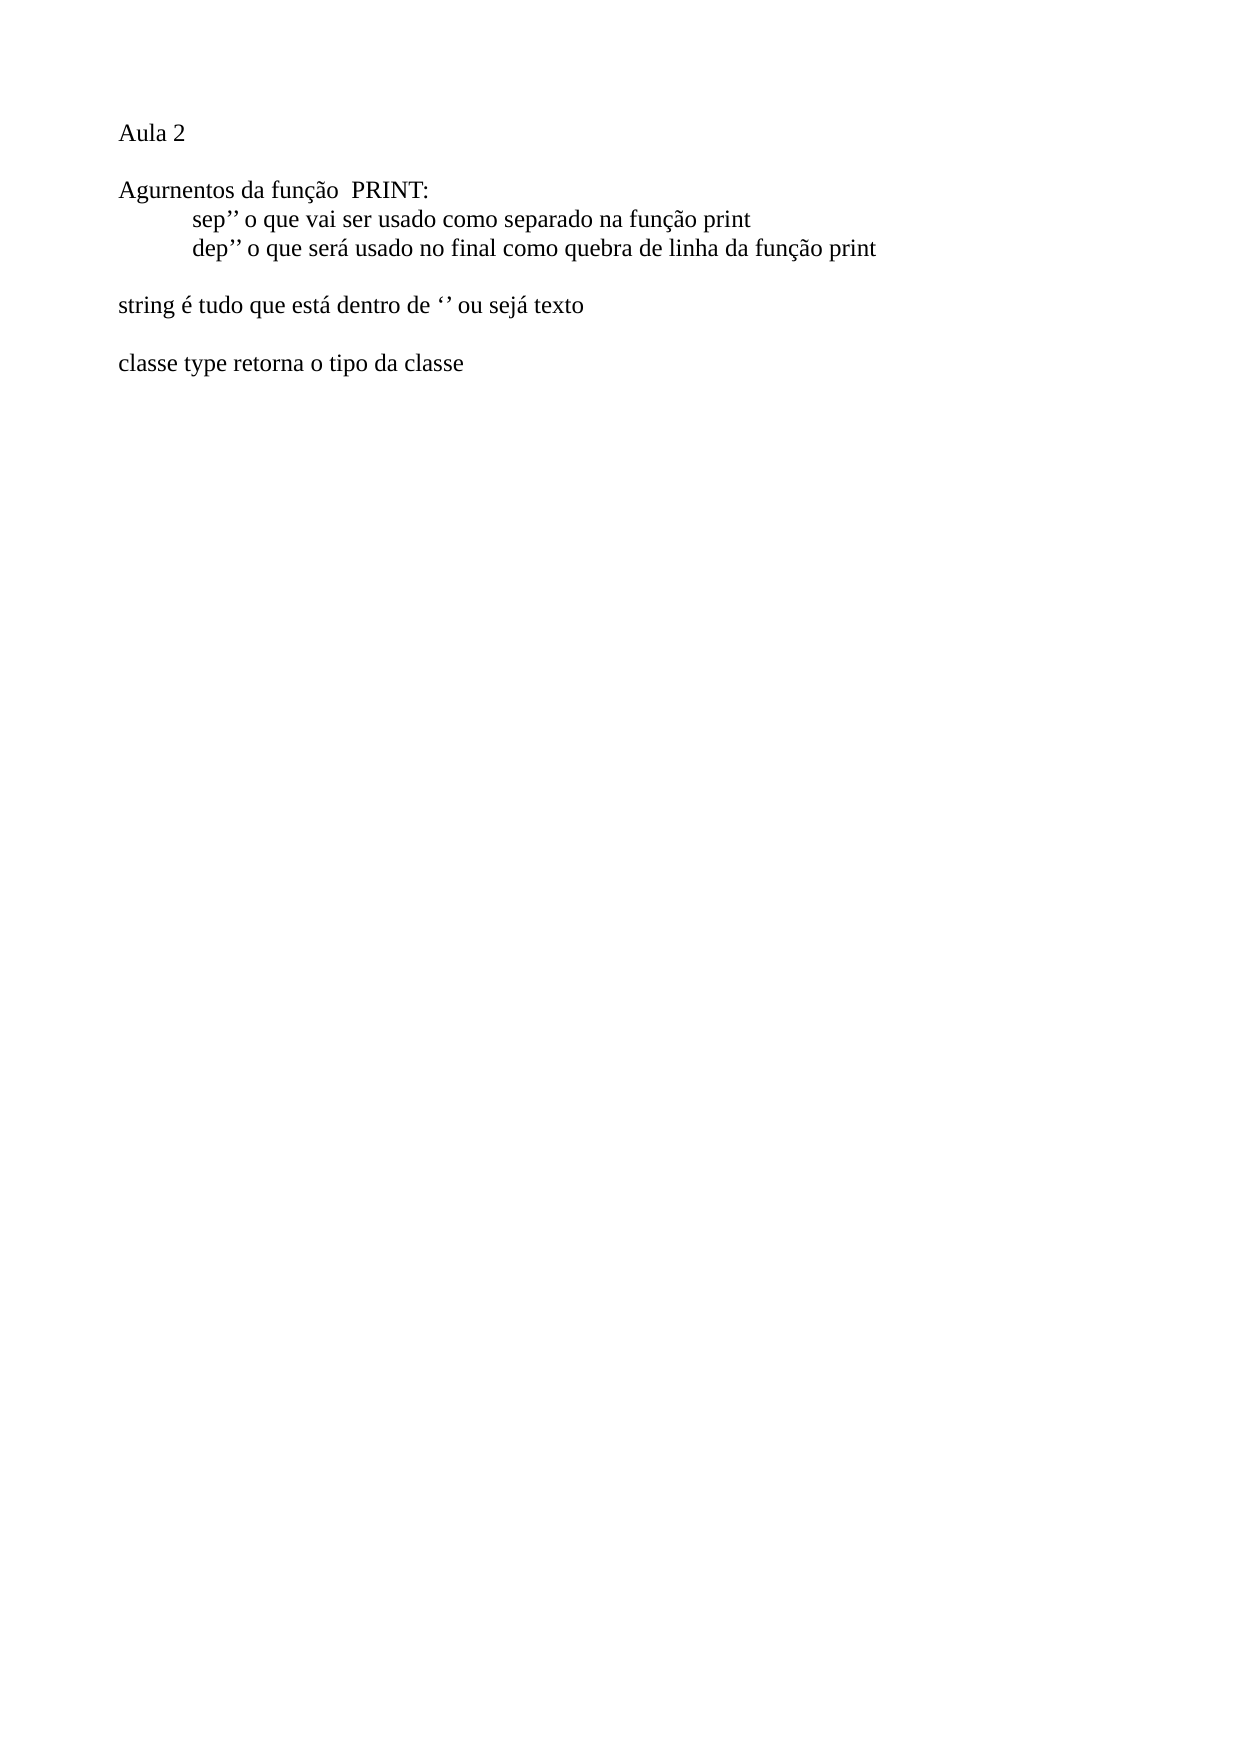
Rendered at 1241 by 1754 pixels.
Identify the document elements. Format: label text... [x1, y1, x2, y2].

text Agurnentos da função PRINT: [118, 176, 1122, 204]
text string é tudo que está dentro de ‘’ ou sejá texto [118, 291, 1122, 319]
text Aula 2 [118, 118, 1122, 176]
text classe type retorna o tipo da classe [118, 348, 1122, 377]
text sep’’ o que vai ser usado como separado na função print [118, 204, 1122, 233]
text dep’’ o que será usado no final como quebra de linha da função print [118, 233, 1122, 262]
